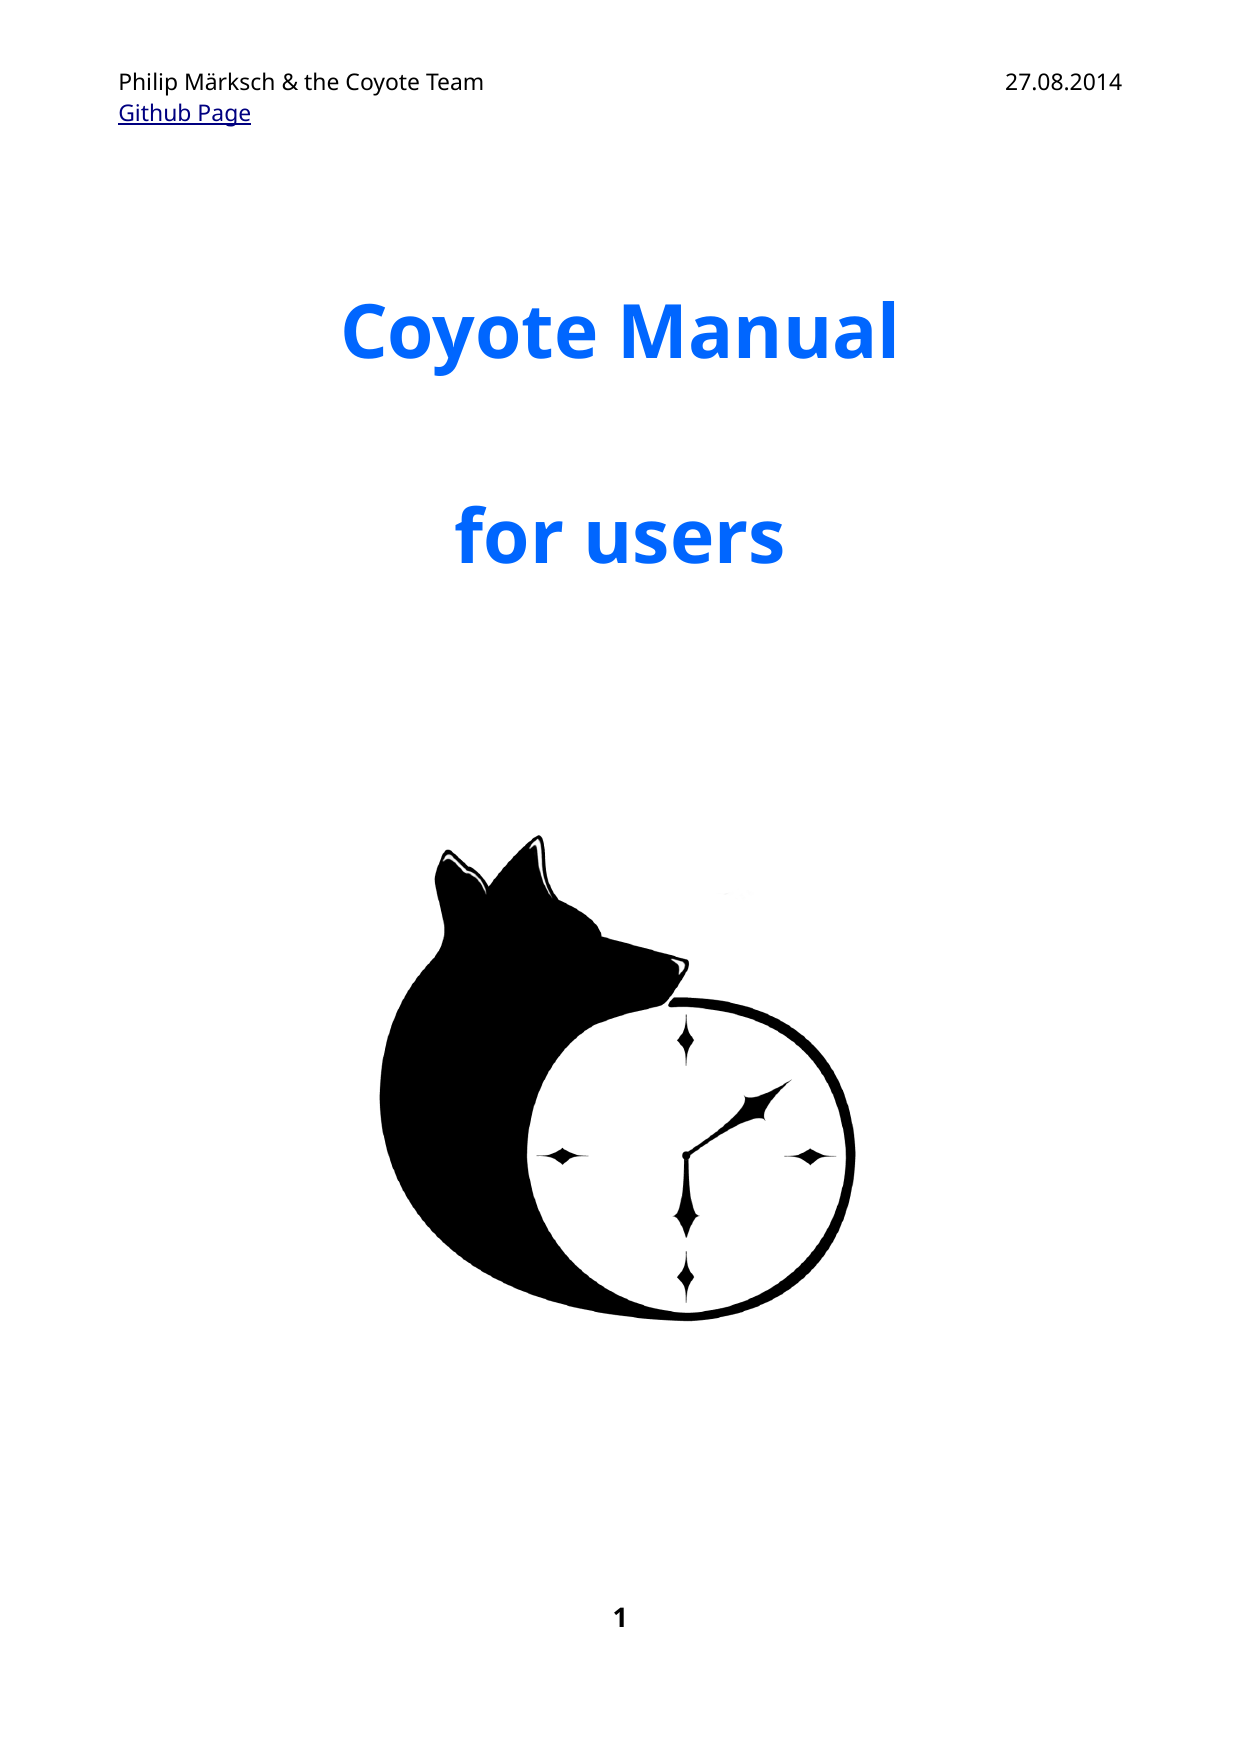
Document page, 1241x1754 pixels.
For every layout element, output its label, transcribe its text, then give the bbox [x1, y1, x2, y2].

picture [343, 805, 898, 1352]
text for users [118, 483, 1122, 585]
text Coyote Manual [118, 278, 1122, 381]
